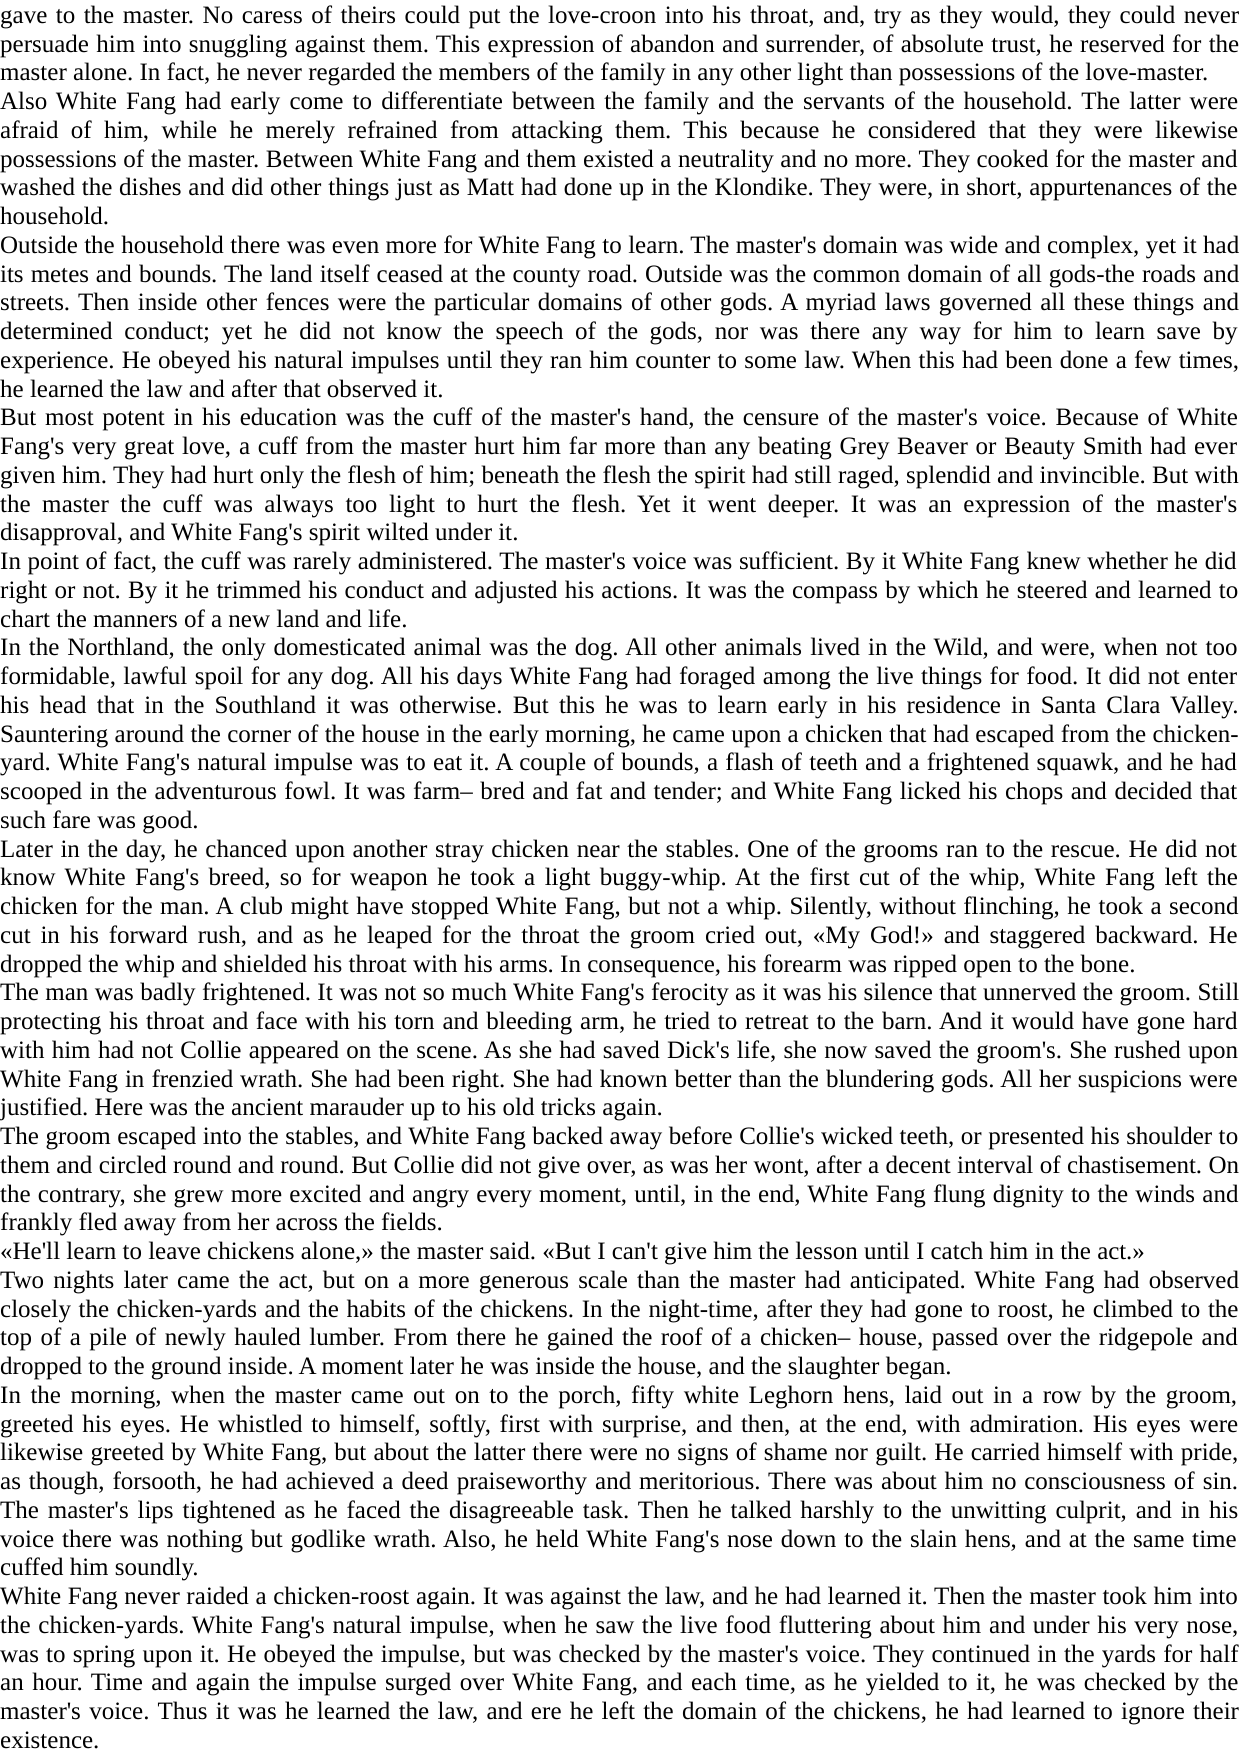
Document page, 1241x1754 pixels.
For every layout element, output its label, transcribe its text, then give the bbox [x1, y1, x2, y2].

text The man was badly frightened. It was not so much White Fang's ferocity as it was his silence that unnerved the groom. Still protecting his throat and face with his torn and bleeding arm, he tried to retreat to the barn. And it would have gone hard with him had not Collie appeared on the scene. As she had saved Dick's life, she now saved the groom's. She rushed upon White Fang in frenzied wrath. She had been right. She had known better than the blundering gods. All her suspicions were justified. Here was the ancient marauder up to his old tricks again. [0, 977, 1240, 1121]
text But most potent in his education was the cuff of the master's hand, the censure of the master's voice. Because of White Fang's very great love, a cuff from the master hurt him far more than any beating Grey Beaver or Beauty Smith had ever given him. They had hurt only the flesh of him; beneath the flesh the spirit had still raged, splendid and invincible. But with the master the cuff was always too light to hurt the flesh. Yet it went deeper. It was an expression of the master's disapproval, and White Fang's spirit wilted under it. [0, 402, 1240, 546]
text «He'll learn to leave chickens alone,» the master said. «But I can't give him the lesson until I catch him in the act.» [0, 1236, 1240, 1265]
text gave to the master. No caress of theirs could put the love-croon into his throat, and, try as they would, they could never persuade him into snuggling against them. This expression of abandon and surrender, of absolute trust, he reserved for the master alone. In fact, he never regarded the members of the family in any other light than possessions of the love-master. [0, 0, 1240, 86]
text In the morning, when the master came out on to the porch, fifty white Leghorn hens, laid out in a row by the groom, greeted his eyes. He whistled to himself, softly, first with surprise, and then, at the end, with admiration. His eyes were likewise greeted by White Fang, but about the latter there were no signs of shame nor guilt. He carried himself with pride, as though, forsooth, he had achieved a deed praiseworthy and meritorious. There was about him no consciousness of sin. The master's lips tightened as he faced the disagreeable task. Then he talked harshly to the unwitting culprit, and in his voice there was nothing but godlike wrath. Also, he held White Fang's nose down to the slain hens, and at the same time cuffed him soundly. [0, 1380, 1240, 1581]
text Two nights later came the act, but on a more generous scale than the master had anticipated. White Fang had observed closely the chicken-yards and the habits of the chickens. In the night-time, after they had gone to roost, he climbed to the top of a pile of newly hauled lumber. From there he gained the roof of a chicken– house, passed over the ridgepole and dropped to the ground inside. A moment later he was inside the house, and the slaughter began. [0, 1265, 1240, 1380]
text Outside the household there was even more for White Fang to learn. The master's domain was wide and complex, yet it had its metes and bounds. The land itself ceased at the county road. Outside was the common domain of all gods-the roads and streets. Then inside other fences were the particular domains of other gods. A myriad laws governed all these things and determined conduct; yet he did not know the speech of the gods, nor was there any way for him to learn save by experience. He obeyed his natural impulses until they ran him counter to some law. When this had been done a few times, he learned the law and after that observed it. [0, 230, 1240, 402]
text White Fang never raided a chicken-roost again. It was against the law, and he had learned it. Then the master took him into the chicken-yards. White Fang's natural impulse, when he saw the live food fluttering about him and under his very nose, was to spring upon it. He obeyed the impulse, but was checked by the master's voice. They continued in the yards for half an hour. Time and again the impulse surged over White Fang, and each time, as he yielded to it, he was checked by the master's voice. Thus it was he learned the law, and ere he left the domain of the chickens, he had learned to ignore their existence. [0, 1581, 1240, 1754]
text In point of fact, the cuff was rarely administered. The master's voice was sufficient. By it White Fang knew whether he did right or not. By it he trimmed his conduct and adjusted his actions. It was the compass by which he steered and learned to chart the manners of a new land and life. [0, 546, 1240, 632]
text Also White Fang had early come to differentiate between the family and the servants of the household. The latter were afraid of him, while he merely refrained from attacking them. This because he considered that they were likewise possessions of the master. Between White Fang and them existed a neutrality and no more. They cooked for the master and washed the dishes and did other things just as Matt had done up in the Klondike. They were, in short, appurtenances of the household. [0, 86, 1240, 230]
text In the Northland, the only domesticated animal was the dog. All other animals lived in the Wild, and were, when not too formidable, lawful spoil for any dog. All his days White Fang had foraged among the live things for food. It did not enter his head that in the Southland it was otherwise. But this he was to learn early in his residence in Santa Clara Valley. Sauntering around the corner of the house in the early morning, he came upon a chicken that had escaped from the chicken-yard. White Fang's natural impulse was to eat it. A couple of bounds, a flash of teeth and a frightened squawk, and he had scooped in the adventurous fowl. It was farm– bred and fat and tender; and White Fang licked his chops and decided that such fare was good. [0, 632, 1240, 834]
text The groom escaped into the stables, and White Fang backed away before Collie's wicked teeth, or presented his shoulder to them and circled round and round. But Collie did not give over, as was her wont, after a decent interval of chastisement. On the contrary, she grew more excited and angry every moment, until, in the end, White Fang flung dignity to the winds and frankly fled away from her across the fields. [0, 1121, 1240, 1236]
text Later in the day, he chanced upon another stray chicken near the stables. One of the grooms ran to the rescue. He did not know White Fang's breed, so for weapon he took a light buggy-whip. At the first cut of the whip, White Fang left the chicken for the man. A club might have stopped White Fang, but not a whip. Silently, without flinching, he took a second cut in his forward rush, and as he leaped for the throat the groom cried out, «My God!» and staggered backward. He dropped the whip and shielded his throat with his arms. In consequence, his forearm was ripped open to the bone. [0, 834, 1240, 977]
